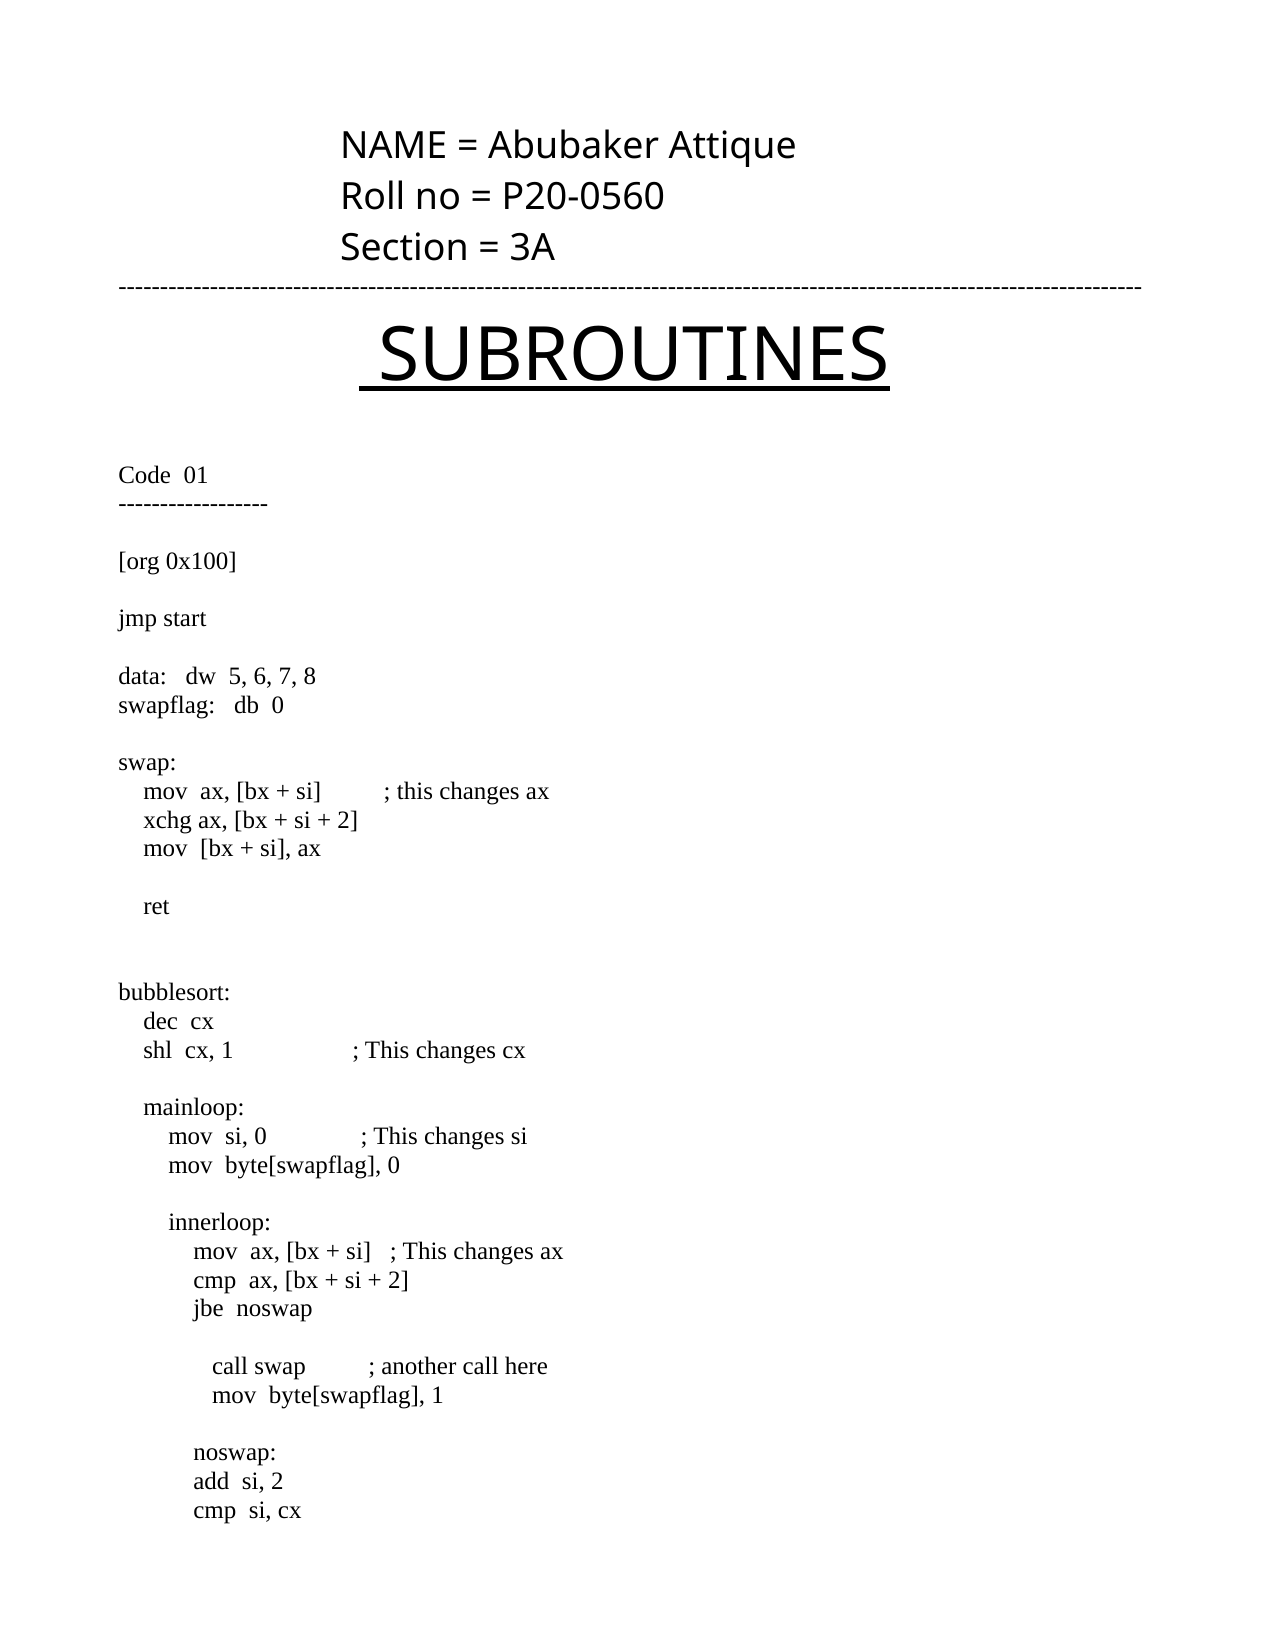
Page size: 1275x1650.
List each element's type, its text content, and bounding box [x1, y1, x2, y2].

text swap: [118, 747, 1157, 776]
text swapflag: db 0 [118, 690, 1157, 718]
text NAME = Abubaker Attique [118, 118, 1157, 169]
text mainloop: [118, 1092, 1157, 1121]
text noswap: [118, 1437, 1157, 1466]
text cmp ax, [bx + si + 2] [118, 1265, 1157, 1293]
text bubblesort: [118, 977, 1157, 1006]
text [org 0x100] [118, 546, 1157, 575]
text Code 01 [118, 460, 1157, 488]
text mov byte[swapflag], 0 [118, 1150, 1157, 1178]
text Roll no = P20-0560 [118, 169, 1157, 220]
text mov [bx + si], ax [118, 833, 1157, 862]
text add si, 2 [118, 1466, 1157, 1495]
text mov ax, [bx + si] ; This changes ax [118, 1236, 1157, 1265]
text mov si, 0 ; This changes si [118, 1121, 1157, 1150]
text call swap ; another call here [118, 1351, 1157, 1380]
text Section = 3A [118, 220, 1157, 271]
text dec cx [118, 1006, 1157, 1035]
text ------------------ [118, 488, 1157, 517]
text jbe noswap [118, 1293, 1157, 1322]
text mov byte[swapflag], 1 [118, 1380, 1157, 1408]
text innerloop: [118, 1207, 1157, 1236]
text xchg ax, [bx + si + 2] [118, 805, 1157, 833]
text shl cx, 1 ; This changes cx [118, 1035, 1157, 1063]
text SUBROUTINES [118, 300, 1157, 402]
text jmp start [118, 603, 1157, 632]
text ret [118, 891, 1157, 920]
text --------------------------------------------------------------------------------------------------------------------------- [118, 271, 1157, 300]
text mov ax, [bx + si] ; this changes ax [118, 776, 1157, 805]
text data: dw 5, 6, 7, 8 [118, 661, 1157, 690]
text cmp si, cx [118, 1495, 1157, 1523]
